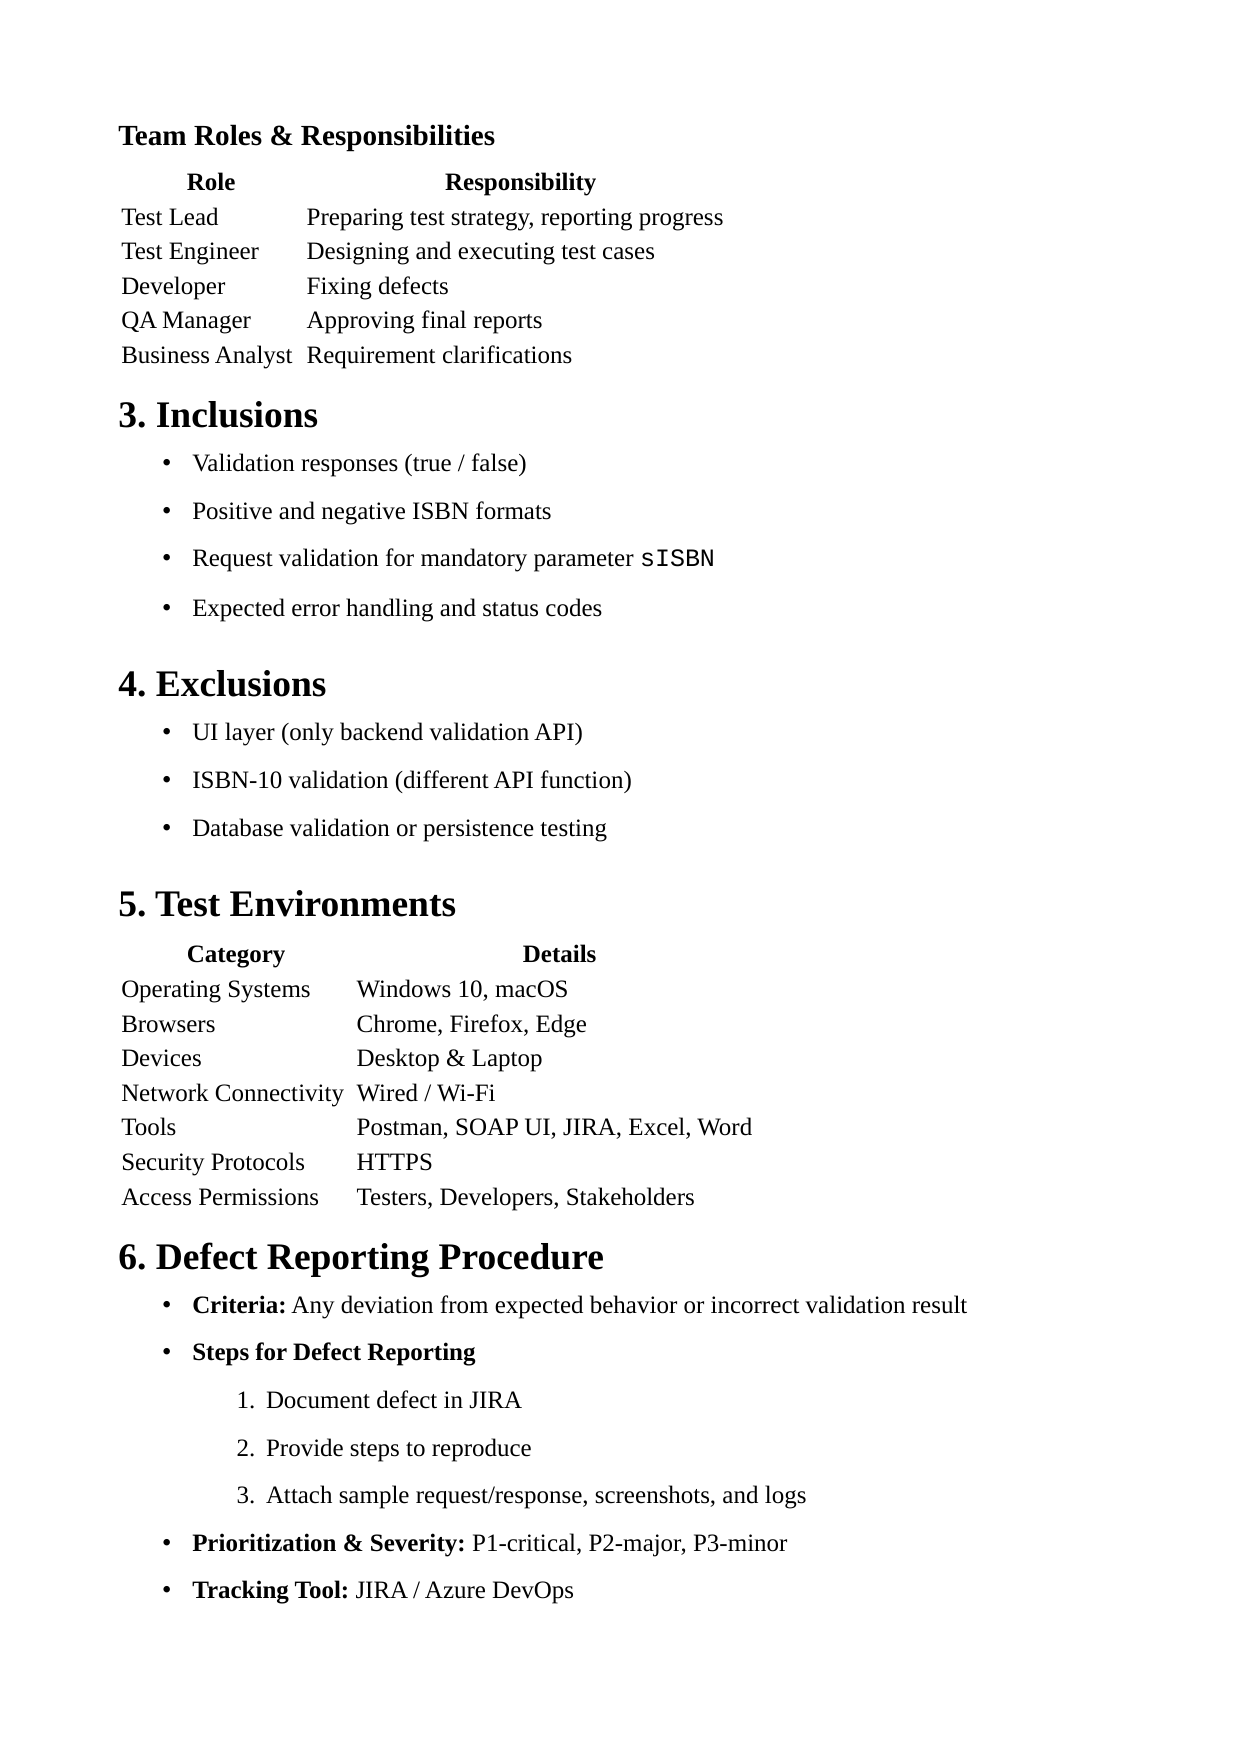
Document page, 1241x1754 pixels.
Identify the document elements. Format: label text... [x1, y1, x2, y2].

table_cell Business Analyst [118, 337, 303, 372]
table_cell Devices [118, 1040, 353, 1075]
table_cell Tools [118, 1110, 353, 1144]
list UI layer (only backend validation API) [162, 717, 1122, 746]
table_cell Postman, SOAP UI, JIRA, Excel, Word [354, 1110, 766, 1144]
table_cell Chrome, Firefox, Edge [354, 1006, 766, 1040]
list Positive and negative ISBN formats [162, 496, 1122, 524]
table_cell QA Manager [118, 303, 303, 337]
list Provide steps to reproduce [236, 1433, 1122, 1461]
table_cell Browsers [118, 1006, 353, 1040]
list Criteria: Any deviation from expected behavior or incorrect validation result [162, 1290, 1122, 1318]
table_cell Test Engineer [118, 233, 303, 268]
list Validation responses (true / false) [162, 448, 1122, 477]
list Prioritization & Severity: P1-critical, P2-major, P3-minor [162, 1528, 1122, 1557]
table_cell Approving final reports [304, 303, 738, 337]
table_cell Testers, Developers, Stakeholders [354, 1179, 766, 1213]
subtitle Team Roles & Responsibilities [118, 118, 1122, 152]
table_header Details [354, 937, 766, 971]
list Document defect in JIRA [236, 1385, 1122, 1414]
subtitle 4. Exclusions [118, 662, 1122, 705]
table_cell Windows 10, macOS [354, 971, 766, 1006]
list Steps for Defect Reporting [162, 1337, 1122, 1366]
table_cell Access Permissions [118, 1179, 353, 1213]
table_header Responsibility [304, 164, 738, 199]
list ISBN-10 validation (different API function) [162, 765, 1122, 794]
list Request validation for mandatory parameter sISBN [162, 543, 1122, 574]
table_cell Developer [118, 268, 303, 302]
table_cell Fixing defects [304, 268, 738, 302]
table_cell Wired / Wi-Fi [354, 1075, 766, 1109]
subtitle 5. Test Environments [118, 881, 1122, 924]
table_cell Requirement clarifications [304, 337, 738, 372]
subtitle 6. Defect Reporting Procedure [118, 1234, 1122, 1277]
subtitle 3. Inclusions [118, 392, 1122, 436]
table_cell Designing and executing test cases [304, 233, 738, 268]
table_cell HTTPS [354, 1144, 766, 1179]
table_cell Network Connectivity [118, 1075, 353, 1109]
list Database validation or persistence testing [162, 813, 1122, 841]
list Attach sample request/response, screenshots, and logs [236, 1480, 1122, 1509]
table_header Category [118, 937, 353, 971]
list Expected error handling and status codes [162, 593, 1122, 622]
table_cell Security Protocols [118, 1144, 353, 1179]
table_cell Operating Systems [118, 971, 353, 1006]
table_cell Desktop & Laptop [354, 1040, 766, 1075]
table_cell Preparing test strategy, reporting progress [304, 199, 738, 233]
table_header Role [118, 164, 303, 199]
table_cell Test Lead [118, 199, 303, 233]
list Tracking Tool: JIRA / Azure DevOps [162, 1575, 1122, 1604]
